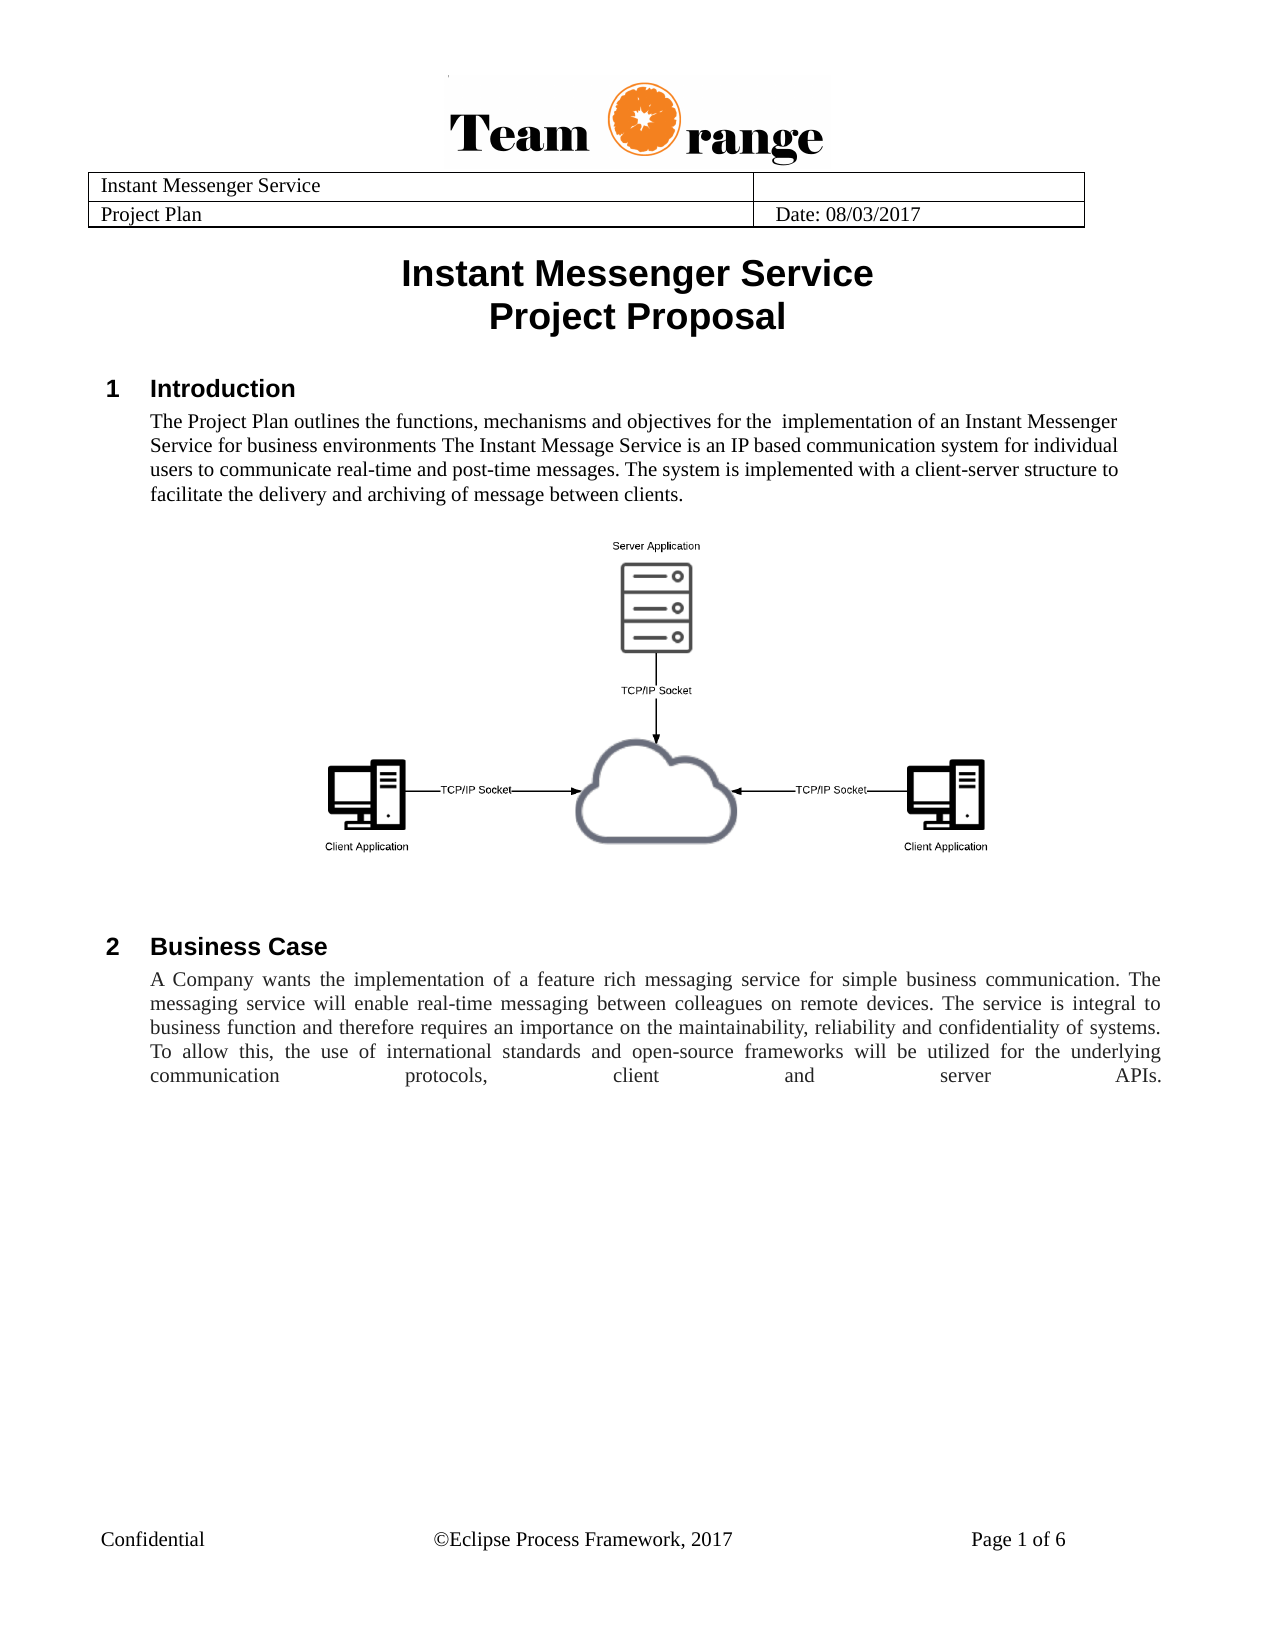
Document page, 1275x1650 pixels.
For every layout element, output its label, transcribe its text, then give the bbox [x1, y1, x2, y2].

title Instant Messenger Service [112, 251, 1162, 294]
text The Project Plan outlines the functions, mechanisms and objectives for the implementation of an Instant Messenger Service for business environments The Instant Message Service is an IP based communication system for individual users to communicate real-time and post-time messages. The system is implemented with a client-server structure to facilitate the delivery and archiving of message between clients. [150, 409, 1162, 506]
picture [444, 75, 831, 169]
text A Company wants the implementation of a feature rich messaging service for simple business communication. The messaging service will enable real-time messaging between colleagues on remote devices. The service is integral to business function and therefore requires an importance on the maintainability, reliability and confidentiality of systems. To allow this, the use of international standards and open-source frameworks will be utilized for the underlying communication protocols, client and server APIs. [150, 967, 1162, 1111]
subtitle Introduction [112, 374, 1162, 403]
subtitle Business Case [112, 932, 1162, 961]
title Project Proposal [112, 294, 1162, 338]
picture [270, 518, 1042, 896]
